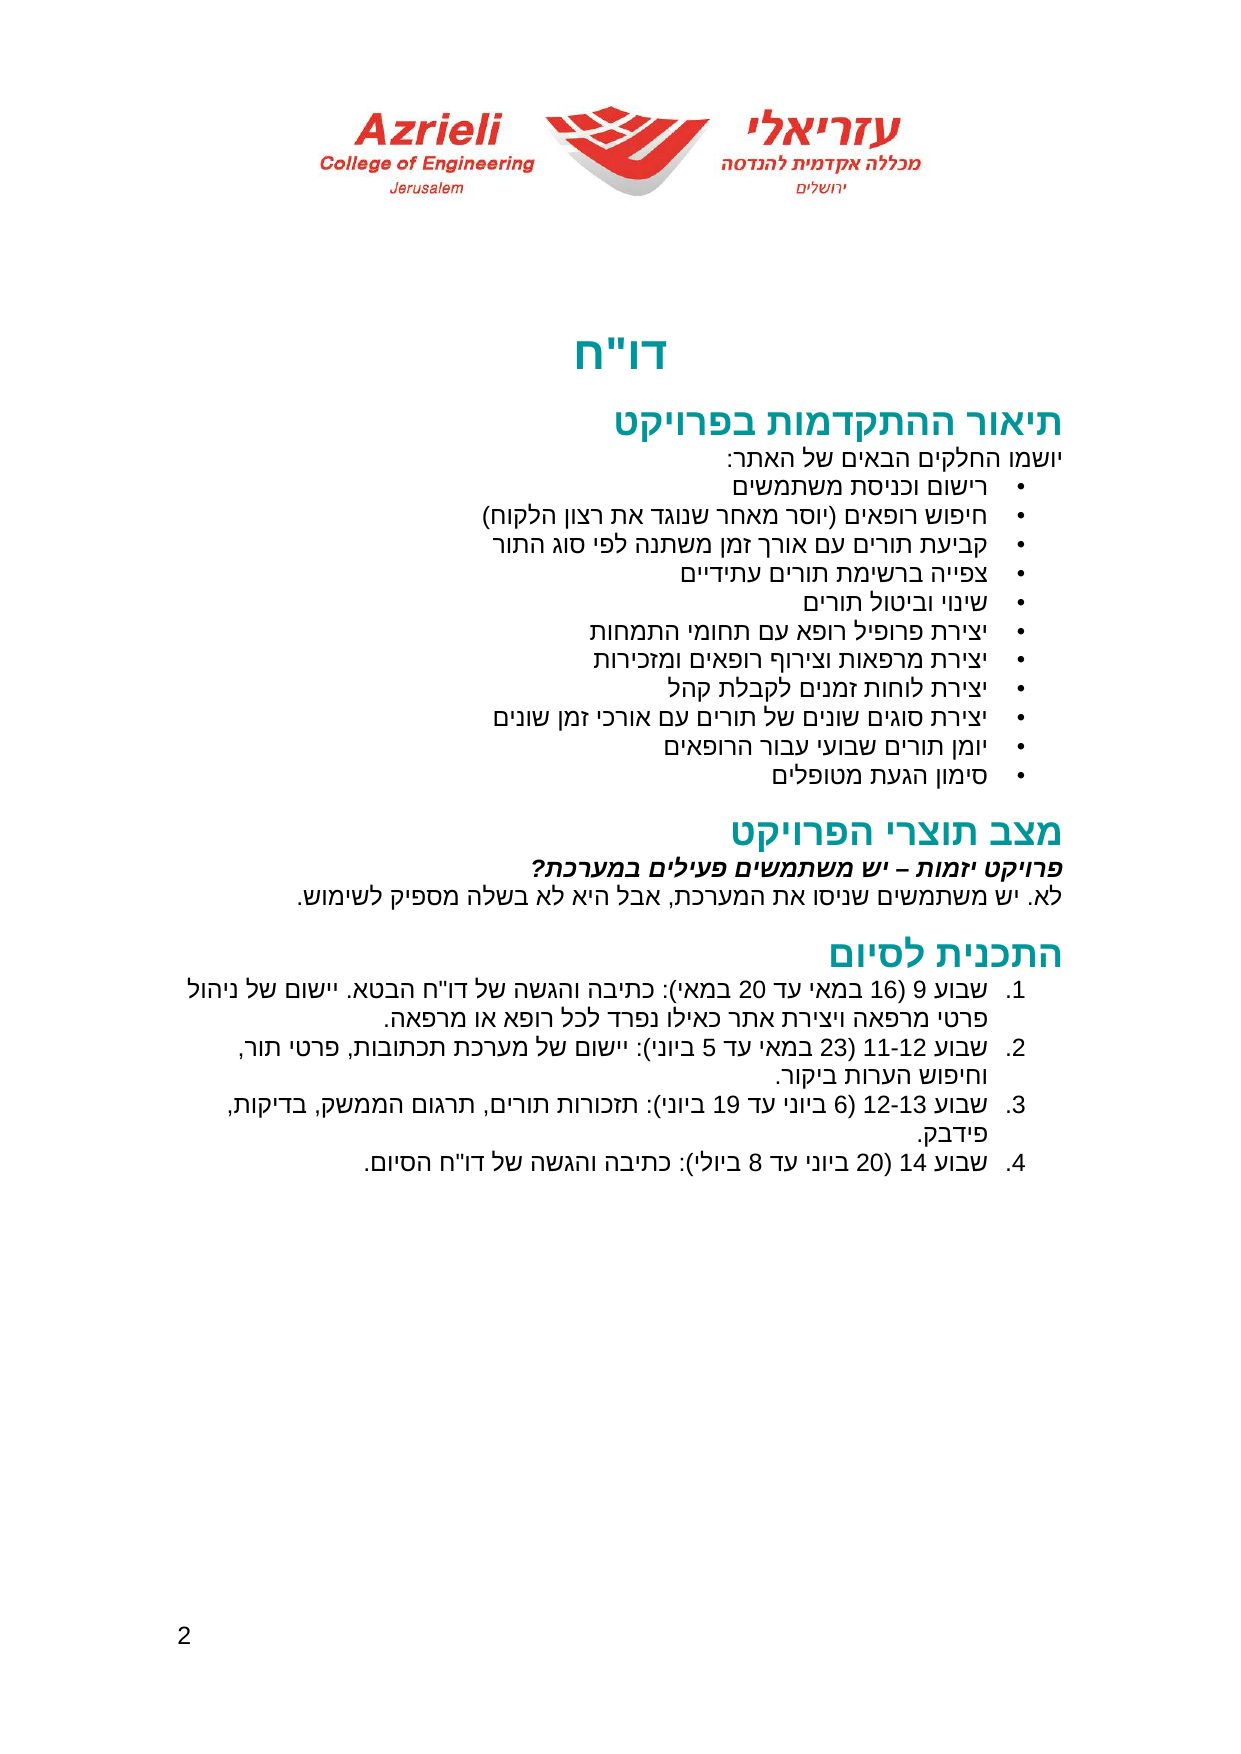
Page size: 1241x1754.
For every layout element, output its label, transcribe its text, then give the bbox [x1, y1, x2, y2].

subtitle התכנית לסיום [177, 932, 1063, 975]
list יצירת סוגים שונים של תורים עם אורכי זמן שונים [177, 703, 1026, 732]
list סימון הגעת מטופלים [177, 761, 1026, 790]
text לא. יש משתמשים שניסו את המערכת, אבל היא לא בשלה מספיק לשימוש. [177, 882, 1063, 911]
list יצירת פרופיל רופא עם תחומי התמחות [177, 617, 1026, 645]
list שבוע 14 (20 ביוני עד 8 ביולי): כתיבה והגשה של דו"ח הסיום. [177, 1148, 1026, 1176]
list יצירת לוחות זמנים לקבלת קהל [177, 674, 1026, 703]
list שבוע 12-13 (6 ביוני עד 19 ביוני): תזכורות תורים, תרגום הממשק, בדיקות, פידבק. [177, 1090, 1026, 1148]
list קביעת תורים עם אורך זמן משתנה לפי סוג התור [177, 530, 1026, 559]
picture [42, 44, 1199, 221]
list שבוע 9 (16 במאי עד 20 במאי): כתיבה והגשה של דו"ח הבטא. יישום של ניהול פרטי מרפאה ויצירת אתר כאילו נפרד לכל רופא או מרפאה. [177, 975, 1026, 1033]
list יצירת מרפאות וצירוף רופאים ומזכירות [177, 645, 1026, 674]
list יומן תורים שבועי עבור הרופאים [177, 732, 1026, 761]
list רישום וכניסת משתמשים [177, 472, 1026, 501]
text יושמו החלקים הבאים של האתר: [177, 443, 1063, 472]
subtitle דו"ח [177, 327, 1063, 379]
list חיפוש רופאים (יוסר מאחר שנוגד את רצון הלקוח) [177, 501, 1026, 530]
subtitle מצב תוצרי הפרויקט [177, 811, 1063, 854]
list צפייה ברשימת תורים עתידיים [177, 559, 1026, 588]
list שינוי וביטול תורים [177, 588, 1026, 617]
list שבוע 11-12 (23 במאי עד 5 ביוני): יישום של מערכת תכתובות, פרטי תור, וחיפוש הערות ביקור. [177, 1033, 1026, 1090]
subtitle תיאור ההתקדמות בפרויקט [177, 400, 1063, 443]
text פרויקט יזמות – יש משתמשים פעילים במערכת? [177, 854, 1063, 882]
